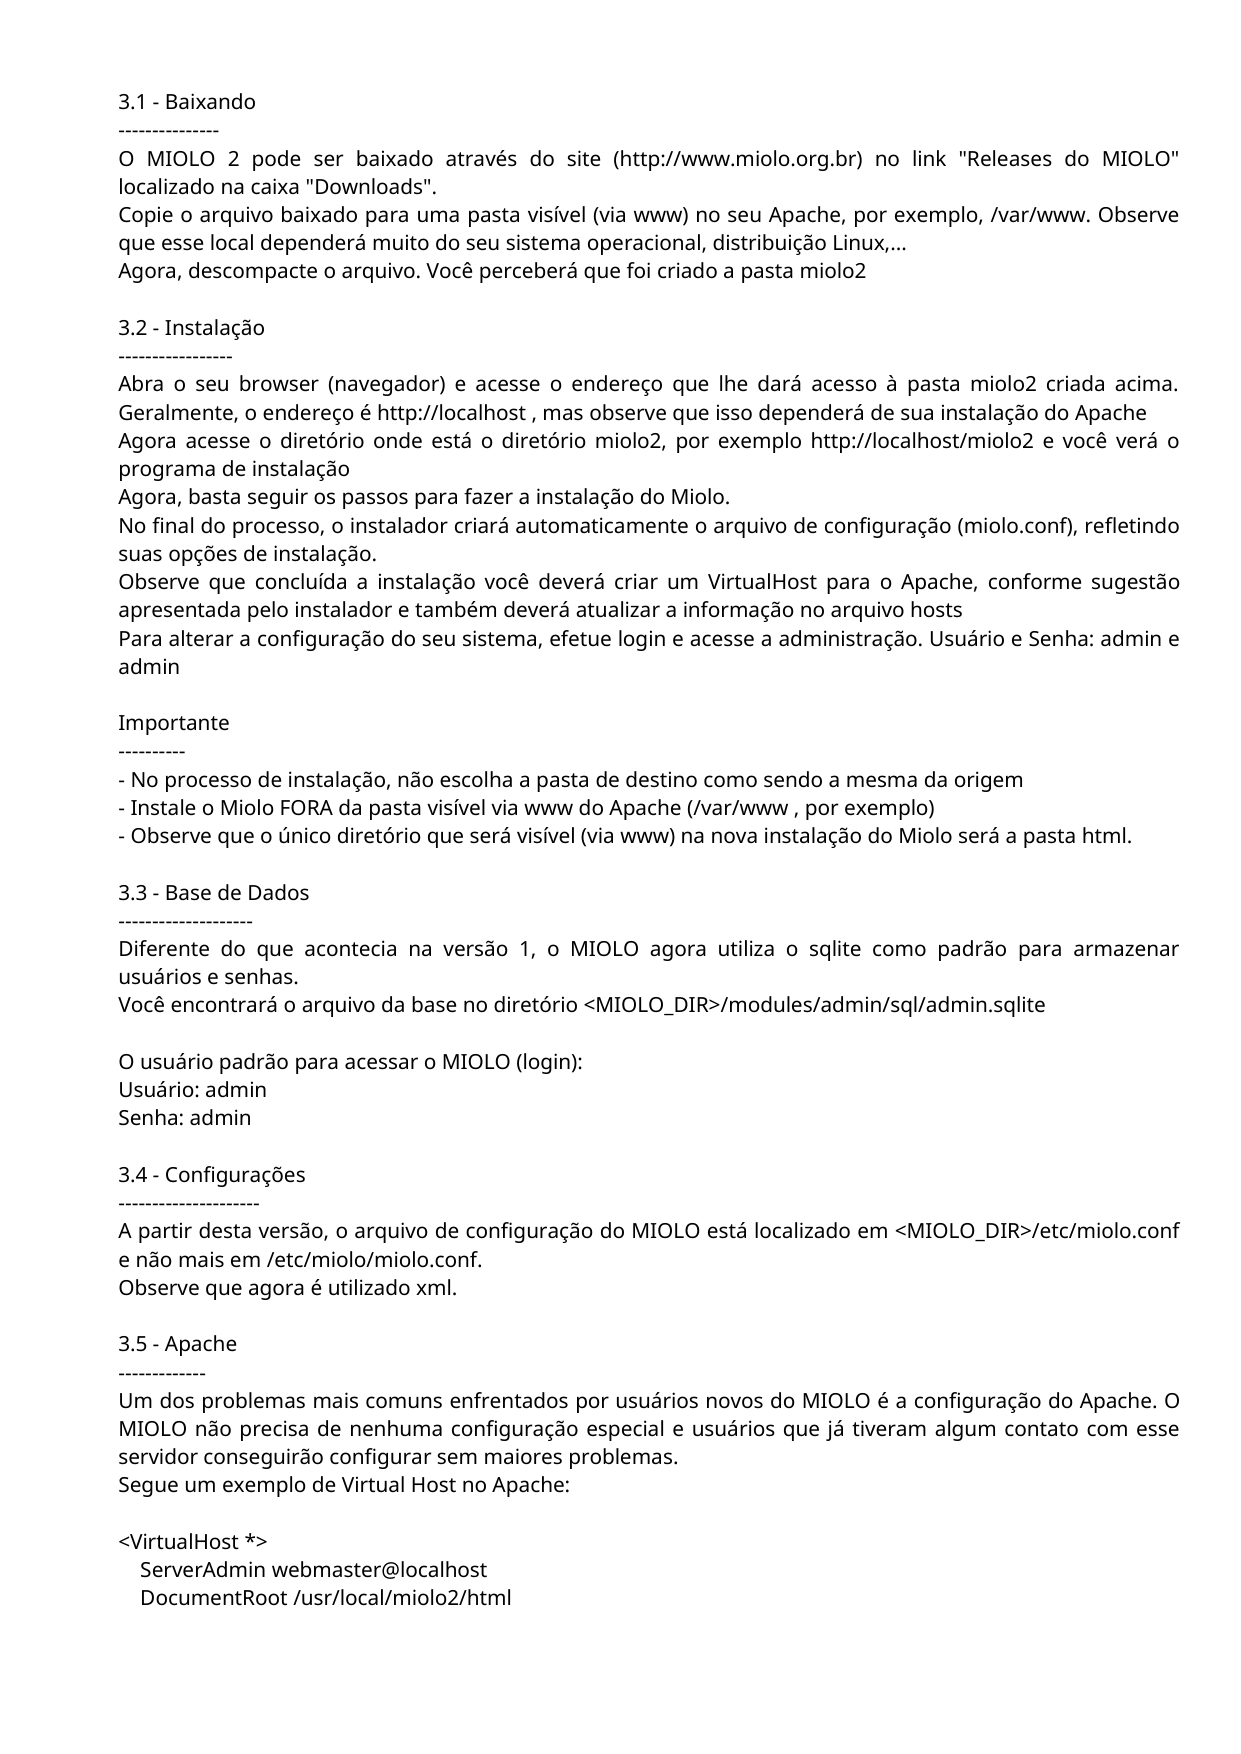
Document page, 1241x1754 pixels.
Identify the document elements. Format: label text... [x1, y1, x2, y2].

text 3.4 - Configurações [118, 1160, 1181, 1188]
text -------------------- [118, 906, 1181, 934]
text Copie o arquivo baixado para uma pasta visível (via www) no seu Apache, por exemplo, /var/www. Observe que esse local dependerá muito do seu sistema operacional, distribuição Linux,... [118, 200, 1181, 257]
text Agora, descompacte o arquivo. Você perceberá que foi criado a pasta miolo2 [118, 257, 1181, 285]
text Observe que concluída a instalação você deverá criar um VirtualHost para o Apache, conforme sugestão apresentada pelo instalador e também deverá atualizar a informação no arquivo hosts [118, 567, 1181, 624]
text Abra o seu browser (navegador) e acesse o endereço que lhe dará acesso à pasta miolo2 criada acima. Geralmente, o endereço é http://localhost , mas observe que isso dependerá de sua instalação do Apache [118, 369, 1181, 426]
text Agora acesse o diretório onde está o diretório miolo2, por exemplo http://localhost/miolo2 e você verá o programa de instalação [118, 426, 1181, 482]
text Segue um exemplo de Virtual Host no Apache: [118, 1471, 1181, 1499]
text O MIOLO 2 pode ser baixado através do site (http://www.miolo.org.br) no link "Releases do MIOLO" localizado na caixa "Downloads". [118, 144, 1181, 200]
text 3.1 - Baixando [118, 87, 1181, 116]
text ------------- [118, 1358, 1181, 1386]
text A partir desta versão, o arquivo de configuração do MIOLO está localizado em <MIOLO_DIR>/etc/miolo.conf e não mais em /etc/miolo/miolo.conf. [118, 1216, 1181, 1273]
text - No processo de instalação, não escolha a pasta de destino como sendo a mesma da origem [118, 765, 1181, 793]
text Importante [118, 708, 1181, 737]
text 3.5 - Apache [118, 1329, 1181, 1358]
text - Observe que o único diretório que será visível (via www) na nova instalação do Miolo será a pasta html. [118, 821, 1181, 849]
text Para alterar a configuração do seu sistema, efetue login e acesse a administração. Usuário e Senha: admin e admin [118, 624, 1181, 680]
text 3.2 - Instalação [118, 313, 1181, 341]
text Senha: admin [118, 1103, 1181, 1132]
text O usuário padrão para acessar o MIOLO (login): [118, 1047, 1181, 1075]
text Diferente do que acontecia na versão 1, o MIOLO agora utiliza o sqlite como padrão para armazenar usuários e senhas. [118, 934, 1181, 991]
text Você encontrará o arquivo da base no diretório <MIOLO_DIR>/modules/admin/sql/admin.sqlite [118, 991, 1181, 1019]
text Observe que agora é utilizado xml. [118, 1273, 1181, 1301]
text 3.3 - Base de Dados [118, 878, 1181, 906]
text DocumentRoot /usr/local/miolo2/html [118, 1583, 1181, 1612]
text <VirtualHost *> [118, 1527, 1181, 1555]
text Agora, basta seguir os passos para fazer a instalação do Miolo. [118, 482, 1181, 511]
text - Instale o Miolo FORA da pasta visível via www do Apache (/var/www , por exemplo) [118, 793, 1181, 821]
text ---------- [118, 737, 1181, 765]
text ----------------- [118, 341, 1181, 369]
text --------------- [118, 116, 1181, 144]
text Um dos problemas mais comuns enfrentados por usuários novos do MIOLO é a configuração do Apache. O MIOLO não precisa de nenhuma configuração especial e usuários que já tiveram algum contato com esse servidor conseguirão configurar sem maiores problemas. [118, 1386, 1181, 1471]
text ServerAdmin webmaster@localhost [118, 1555, 1181, 1583]
text Usuário: admin [118, 1075, 1181, 1103]
text No final do processo, o instalador criará automaticamente o arquivo de configuração (miolo.conf), refletindo suas opções de instalação. [118, 511, 1181, 567]
text --------------------- [118, 1188, 1181, 1216]
